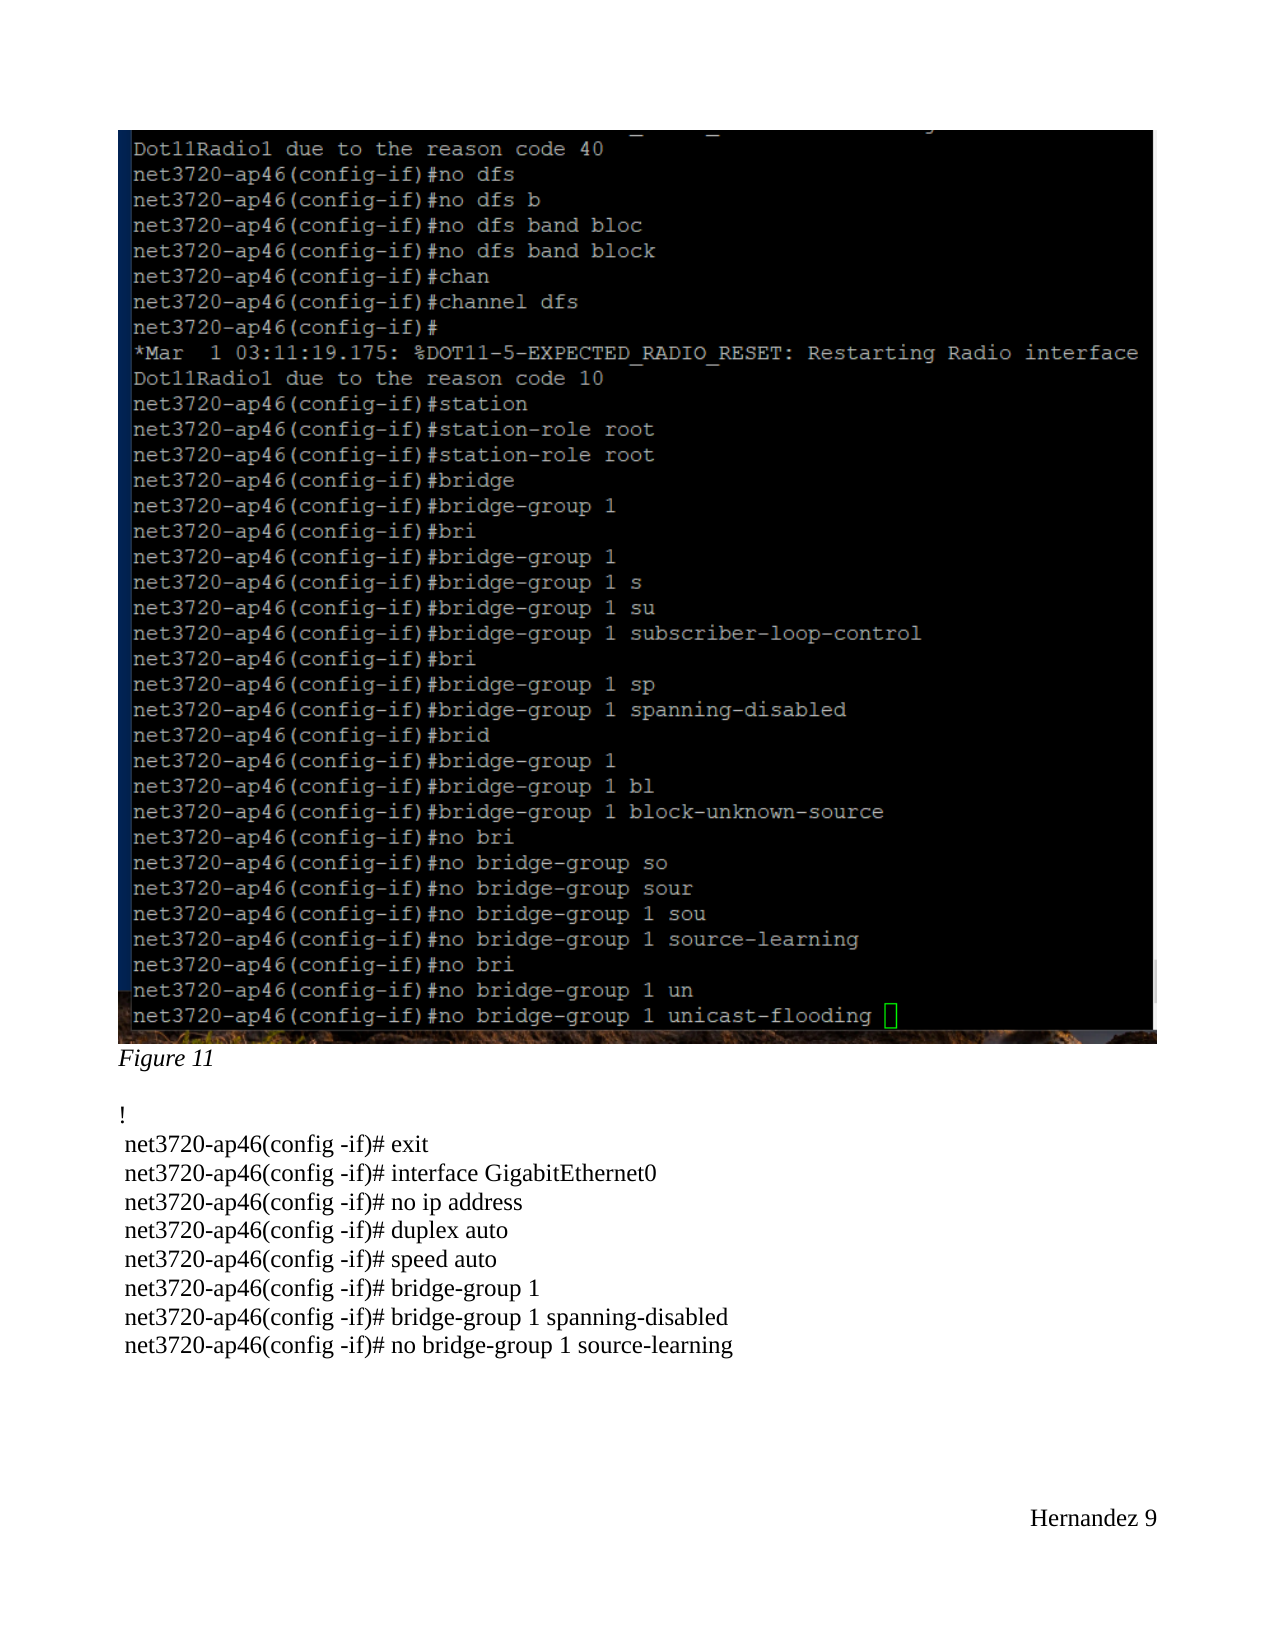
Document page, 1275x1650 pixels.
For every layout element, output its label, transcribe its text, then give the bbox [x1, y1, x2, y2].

text Figure 11 [118, 1044, 1157, 1072]
text ! [118, 1101, 1157, 1129]
text net3720-ap46(config -if)# exit [118, 1129, 1157, 1158]
picture [118, 130, 1157, 1044]
text net3720-ap46(config -if)# bridge-group 1 [118, 1273, 1157, 1302]
text net3720-ap46(config -if)# speed auto [118, 1244, 1157, 1273]
text net3720-ap46(config -if)# duplex auto [118, 1216, 1157, 1244]
text net3720-ap46(config -if)# no ip address [118, 1187, 1157, 1216]
text net3720-ap46(config -if)# bridge-group 1 spanning-disabled [118, 1302, 1157, 1331]
text net3720-ap46(config -if)# no bridge-group 1 source-learning [118, 1331, 1157, 1359]
text net3720-ap46(config -if)# interface GigabitEthernet0 [118, 1158, 1157, 1187]
